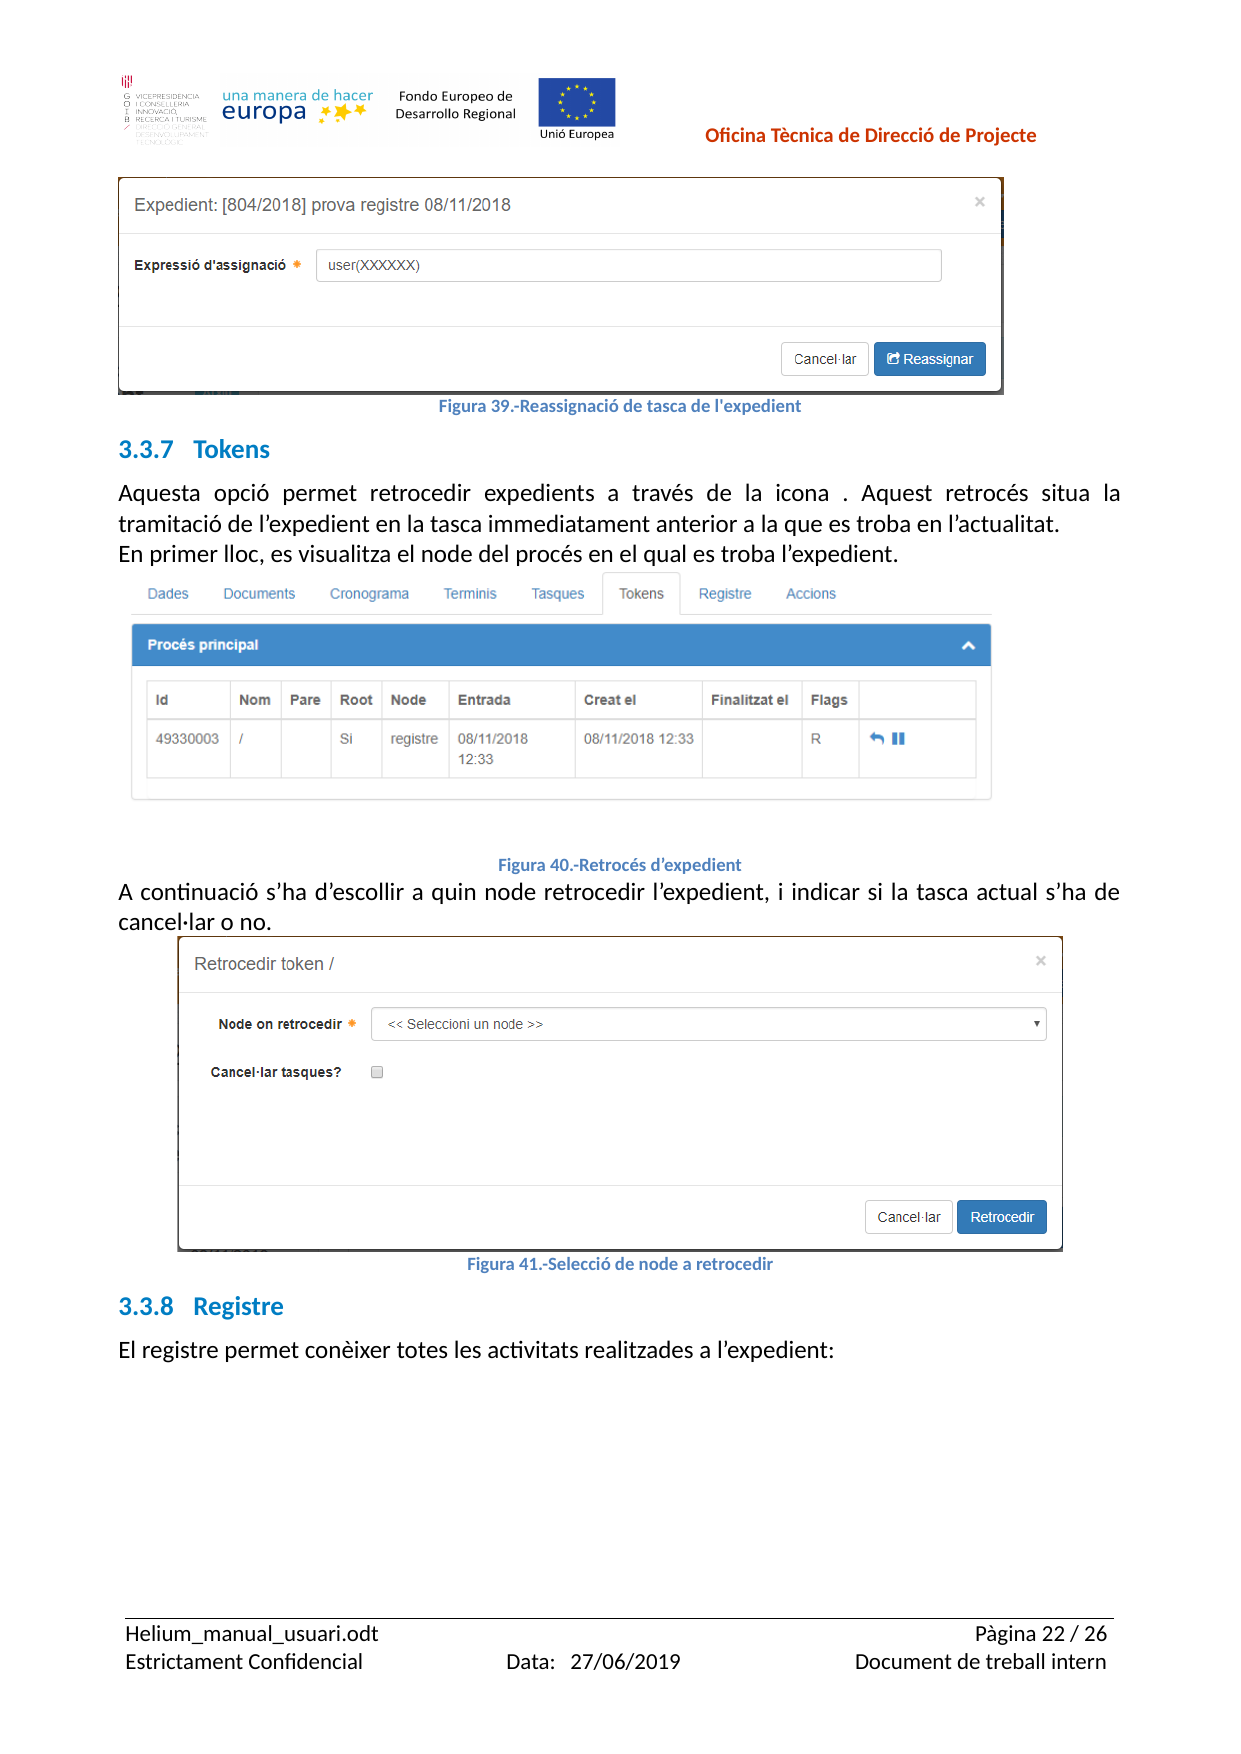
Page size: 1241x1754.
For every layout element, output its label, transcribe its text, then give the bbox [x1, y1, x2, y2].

picture [118, 177, 1004, 395]
picture [177, 936, 1063, 1252]
picture [118, 569, 1004, 853]
picture [118, 73, 213, 147]
text En primer lloc, es visualitza el node del procés en el qual es troba l’expedient. [118, 538, 1122, 569]
subtitle Registre [118, 1289, 1122, 1322]
text Aquesta opció permet retrocedir expedients a través de la icona . Aquest retrocés situa la tramitació de l’expedient en la tasca immediatament anterior a la que es troba en l’actualitat. [118, 477, 1122, 538]
text Figura 40.-Retrocés d’expedient [118, 853, 1122, 876]
subtitle Tokens [118, 432, 1122, 465]
picture [219, 73, 621, 147]
text Figura 41.-Selecció de node a retrocedir [118, 1252, 1122, 1274]
text A continuació s’ha d’escollir a quin node retrocedir l’expedient, i indicar si la tasca actual s’ha de cancel·lar o no. [118, 876, 1122, 937]
text Figura 39.-Reassignació de tasca de l'expedient [118, 394, 1122, 417]
text El registre permet conèixer totes les activitats realitzades a l’expedient: [118, 1335, 1122, 1365]
